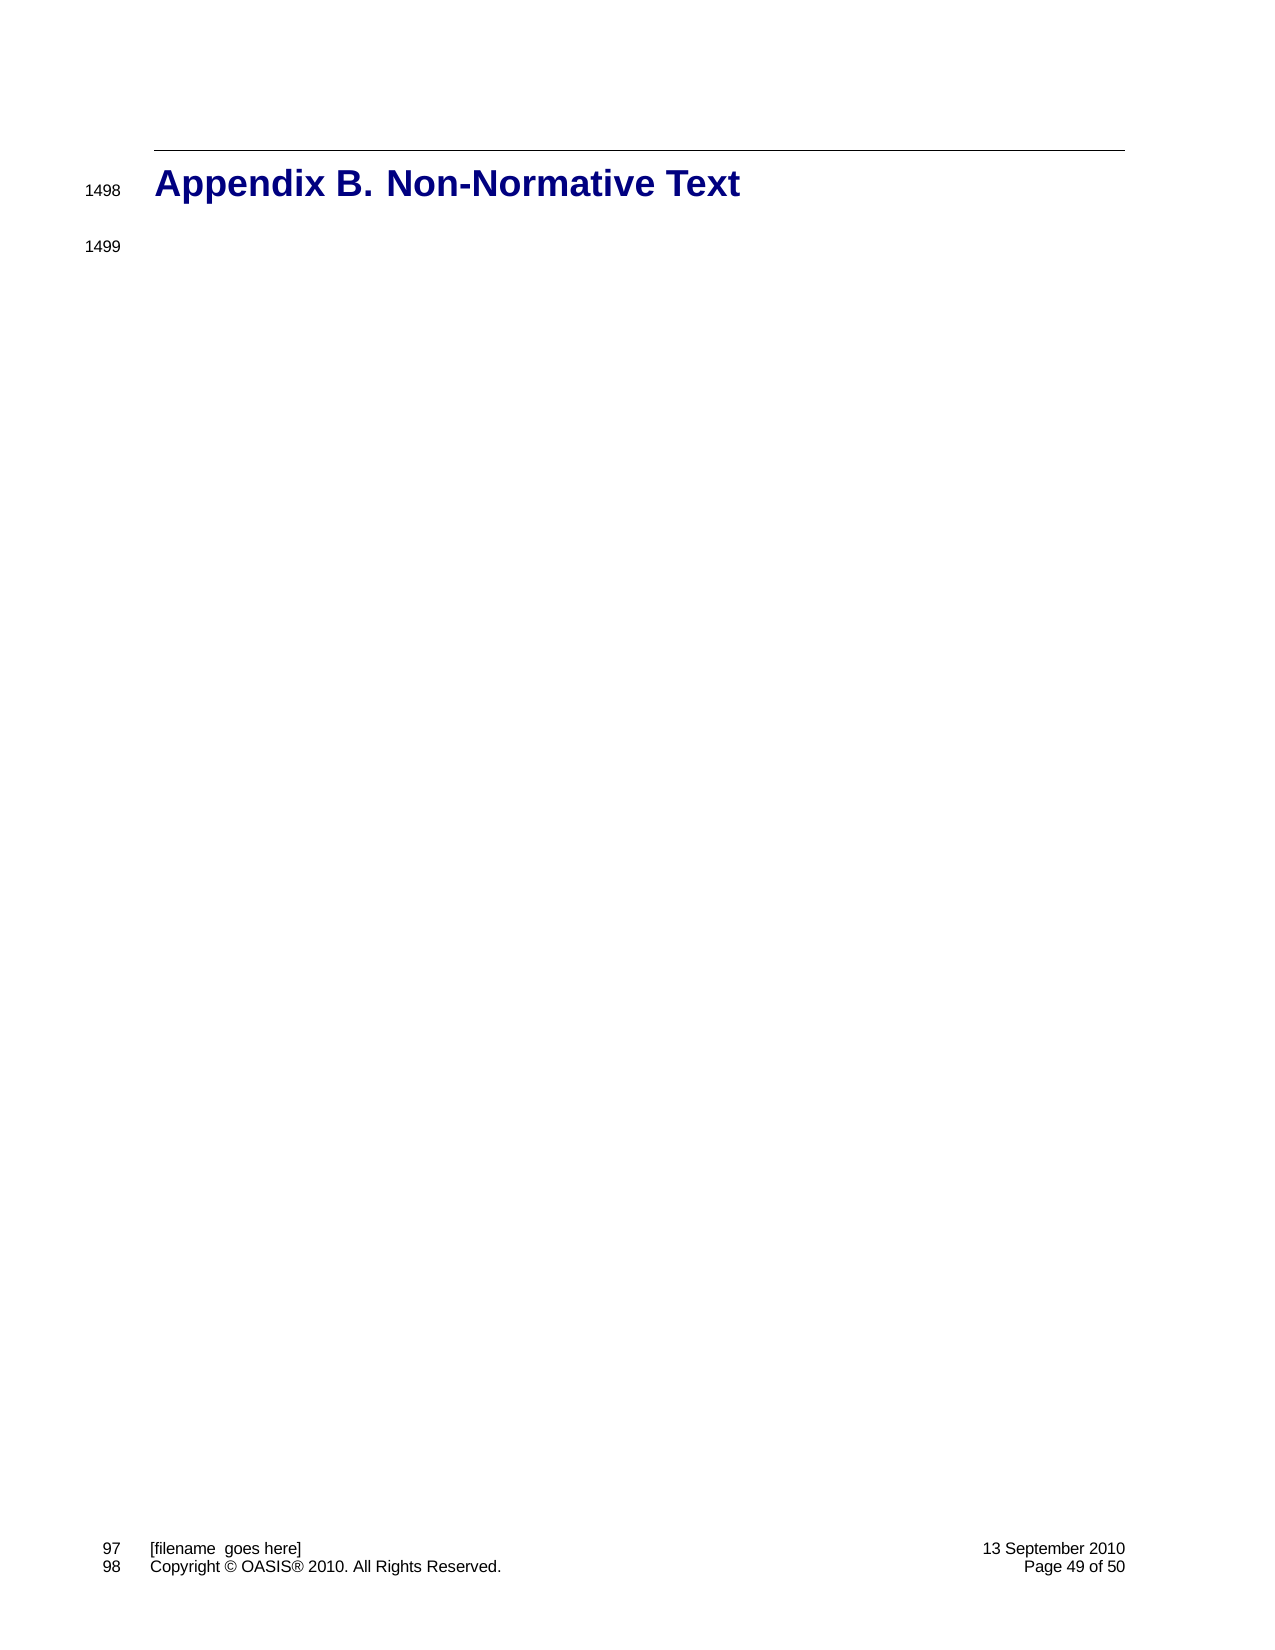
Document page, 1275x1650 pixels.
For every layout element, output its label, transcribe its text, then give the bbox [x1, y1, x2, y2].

subtitle Non-Normative Text [154, 151, 1125, 204]
